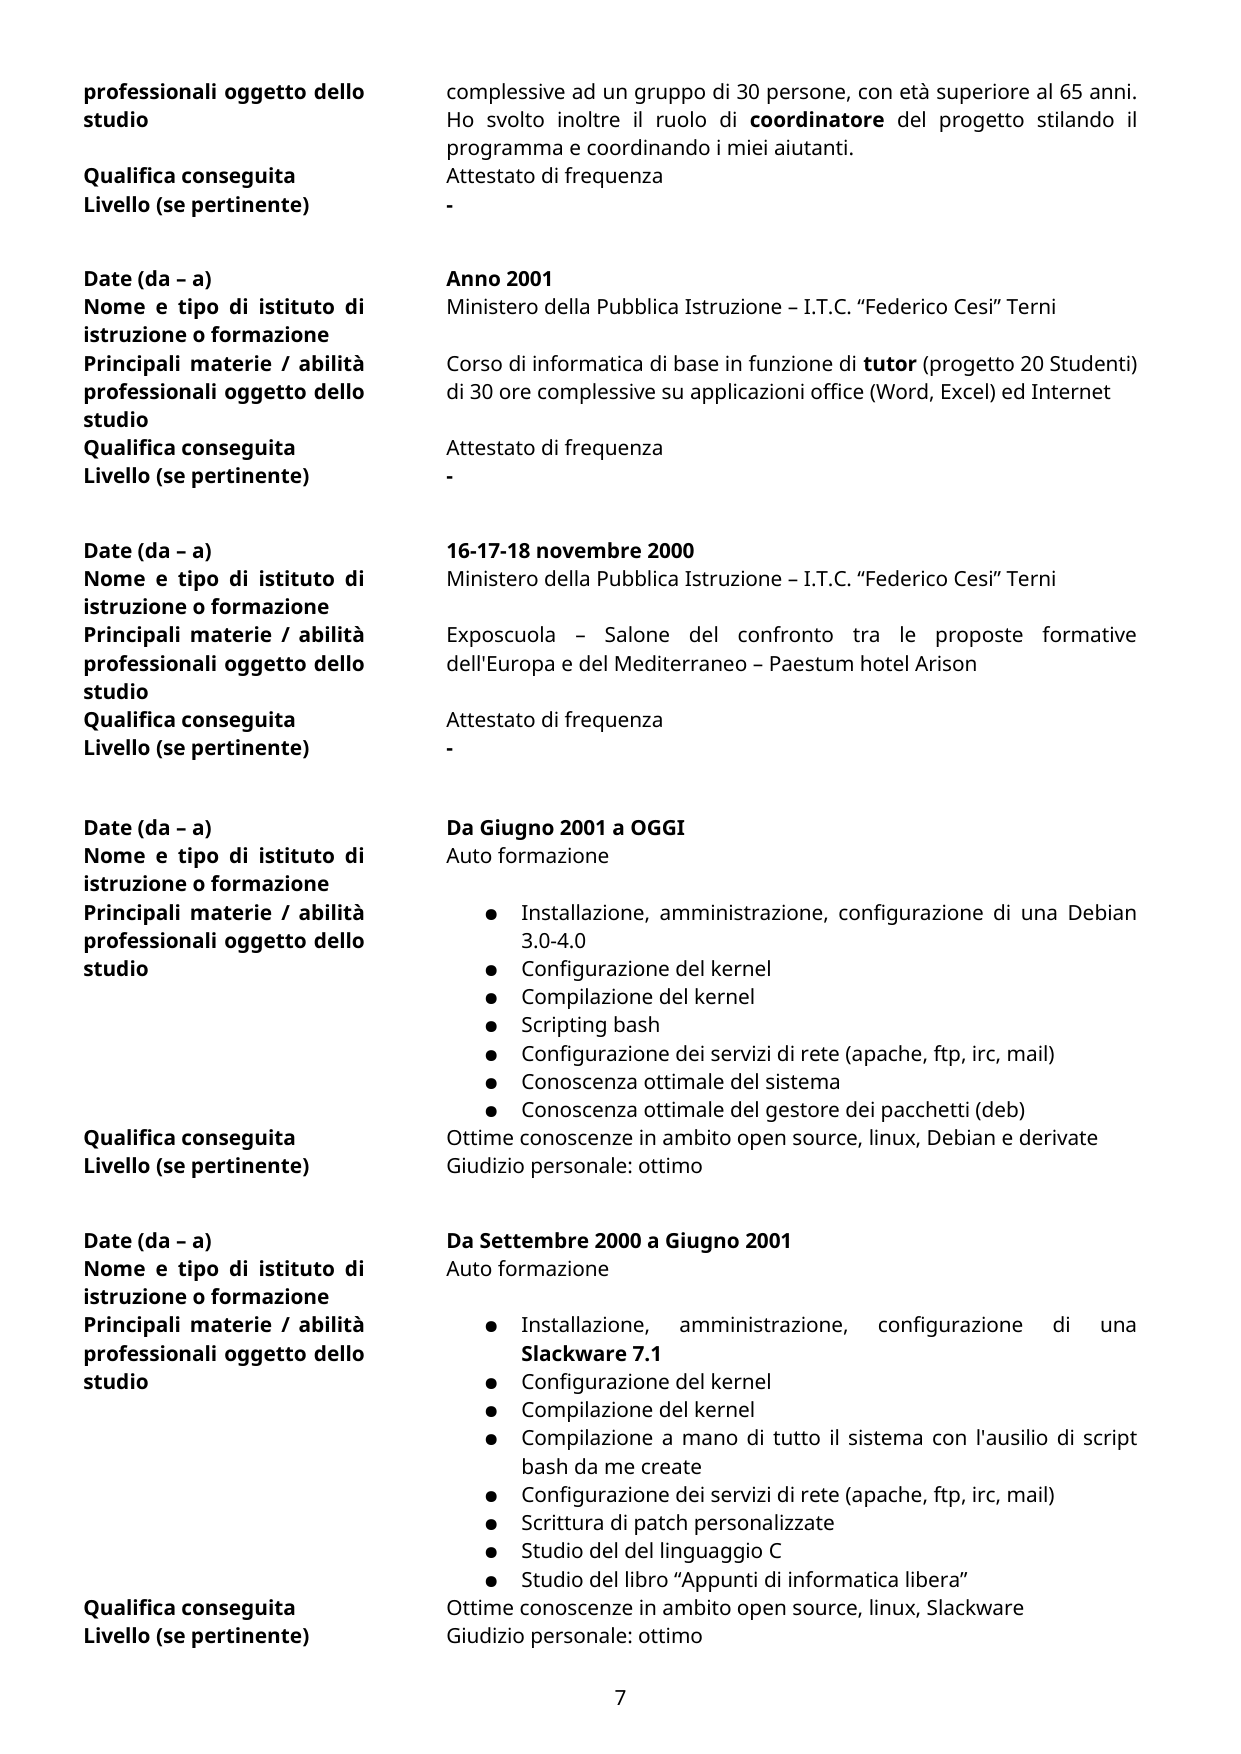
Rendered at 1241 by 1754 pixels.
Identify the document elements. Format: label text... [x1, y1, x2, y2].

table_cell - [435, 190, 1149, 218]
table_cell Principali materie / abilità professionali oggetto dello studio [72, 898, 376, 1123]
table_header 16-17-18 novembre 2000 [435, 536, 1149, 564]
table_cell Livello (se pertinente) [72, 1152, 376, 1180]
table_cell Qualifica conseguita [72, 1124, 376, 1152]
table_cell Nome e tipo di istituto di istruzione o formazione [72, 841, 376, 898]
table_header Date (da – a) [72, 536, 376, 564]
table_cell [376, 1621, 435, 1649]
table_cell [376, 1254, 435, 1311]
table_cell Nome e tipo di istituto di istruzione o formazione [72, 292, 376, 349]
table_cell Attestato di frequenza [435, 161, 1149, 190]
table_header Anno 2001 [435, 264, 1149, 292]
table_header Da Settembre 2000 a Giugno 2001 [435, 1226, 1149, 1254]
table_cell Livello (se pertinente) [72, 190, 376, 218]
table_cell Nome e tipo di istituto di istruzione o formazione [72, 564, 376, 621]
table_cell [376, 433, 435, 462]
table_header Date (da – a) [72, 813, 376, 841]
table_header Date (da – a) [72, 1226, 376, 1254]
table_cell Attestato di frequenza [435, 433, 1149, 462]
table_cell [376, 161, 435, 190]
table_cell [376, 190, 435, 218]
table_cell Auto formazione [435, 841, 1149, 898]
table_cell Qualifica conseguita [72, 161, 376, 190]
table_cell complessive ad un gruppo di 30 persone, con età superiore al 65 anni. Ho svolto inoltre il ruolo di coordinatore del progetto stilando il programma e coordinando i miei aiutanti. [435, 77, 1149, 161]
table_cell [376, 1593, 435, 1621]
table_cell [376, 349, 435, 433]
table_cell Ottime conoscenze in ambito open source, linux, Slackware [435, 1593, 1149, 1621]
table_cell Livello (se pertinente) [72, 734, 376, 762]
table_cell Qualifica conseguita [72, 1593, 376, 1621]
table_cell [376, 1311, 435, 1593]
table_cell [376, 621, 435, 705]
table_header Da Giugno 2001 a OGGI [435, 813, 1149, 841]
table_cell [376, 898, 435, 1123]
table_header Date (da – a) [72, 264, 376, 292]
table_cell Giudizio personale: ottimo [435, 1621, 1149, 1649]
table_cell Principali materie / abilità professionali oggetto dello studio [72, 621, 376, 705]
table_cell - [435, 462, 1149, 490]
table_cell Qualifica conseguita [72, 705, 376, 733]
table_cell Nome e tipo di istituto di istruzione o formazione [72, 1254, 376, 1311]
table_cell [376, 1124, 435, 1152]
table_cell Livello (se pertinente) [72, 1621, 376, 1649]
table_cell [376, 292, 435, 349]
table_cell Livello (se pertinente) [72, 462, 376, 490]
table_cell Ministero della Pubblica Istruzione – I.T.C. “Federico Cesi” Terni [435, 564, 1149, 621]
table_cell [376, 734, 435, 762]
table_cell Ministero della Pubblica Istruzione – I.T.C. “Federico Cesi” Terni [435, 292, 1149, 349]
table_cell Principali materie / abilità professionali oggetto dello studio [72, 1311, 376, 1593]
table_cell [376, 77, 435, 161]
table_cell [376, 841, 435, 898]
table_cell Qualifica conseguita [72, 433, 376, 462]
table_header [376, 264, 435, 292]
table_cell [376, 705, 435, 733]
table_cell [376, 564, 435, 621]
table_cell Installazione, amministrazione, configurazione di una Slackware 7.1 Configurazione del kernel Compilazione del kernel Compilazione a mano di tutto il sistema con l'ausilio di script bash da me create Configurazione dei servizi di rete (apache, ftp, irc, mail) Scrittura di patch personalizzate Studio del del linguaggio C Studio del libro “Appunti di informatica libera” [435, 1311, 1149, 1593]
table_header [376, 536, 435, 564]
table_cell Exposcuola – Salone del confronto tra le proposte formative dell'Europa e del Mediterraneo – Paestum hotel Arison [435, 621, 1149, 705]
table_cell Attestato di frequenza [435, 705, 1149, 733]
table_header [376, 1226, 435, 1254]
table_cell professionali oggetto dello studio [72, 77, 376, 161]
table_cell Principali materie / abilità professionali oggetto dello studio [72, 349, 376, 433]
table_header [376, 813, 435, 841]
table_cell Installazione, amministrazione, configurazione di una Debian 3.0-4.0 Configurazione del kernel Compilazione del kernel Scripting bash Configurazione dei servizi di rete (apache, ftp, irc, mail) Conoscenza ottimale del sistema Conoscenza ottimale del gestore dei pacchetti (deb) [435, 898, 1149, 1123]
table_cell Ottime conoscenze in ambito open source, linux, Debian e derivate [435, 1124, 1149, 1152]
table_cell Giudizio personale: ottimo [435, 1152, 1149, 1180]
table_cell Corso di informatica di base in funzione di tutor (progetto 20 Studenti) di 30 ore complessive su applicazioni office (Word, Excel) ed Internet [435, 349, 1149, 433]
table_cell [376, 1152, 435, 1180]
table_cell [376, 462, 435, 490]
table_cell Auto formazione [435, 1254, 1149, 1311]
table_cell - [435, 734, 1149, 762]
